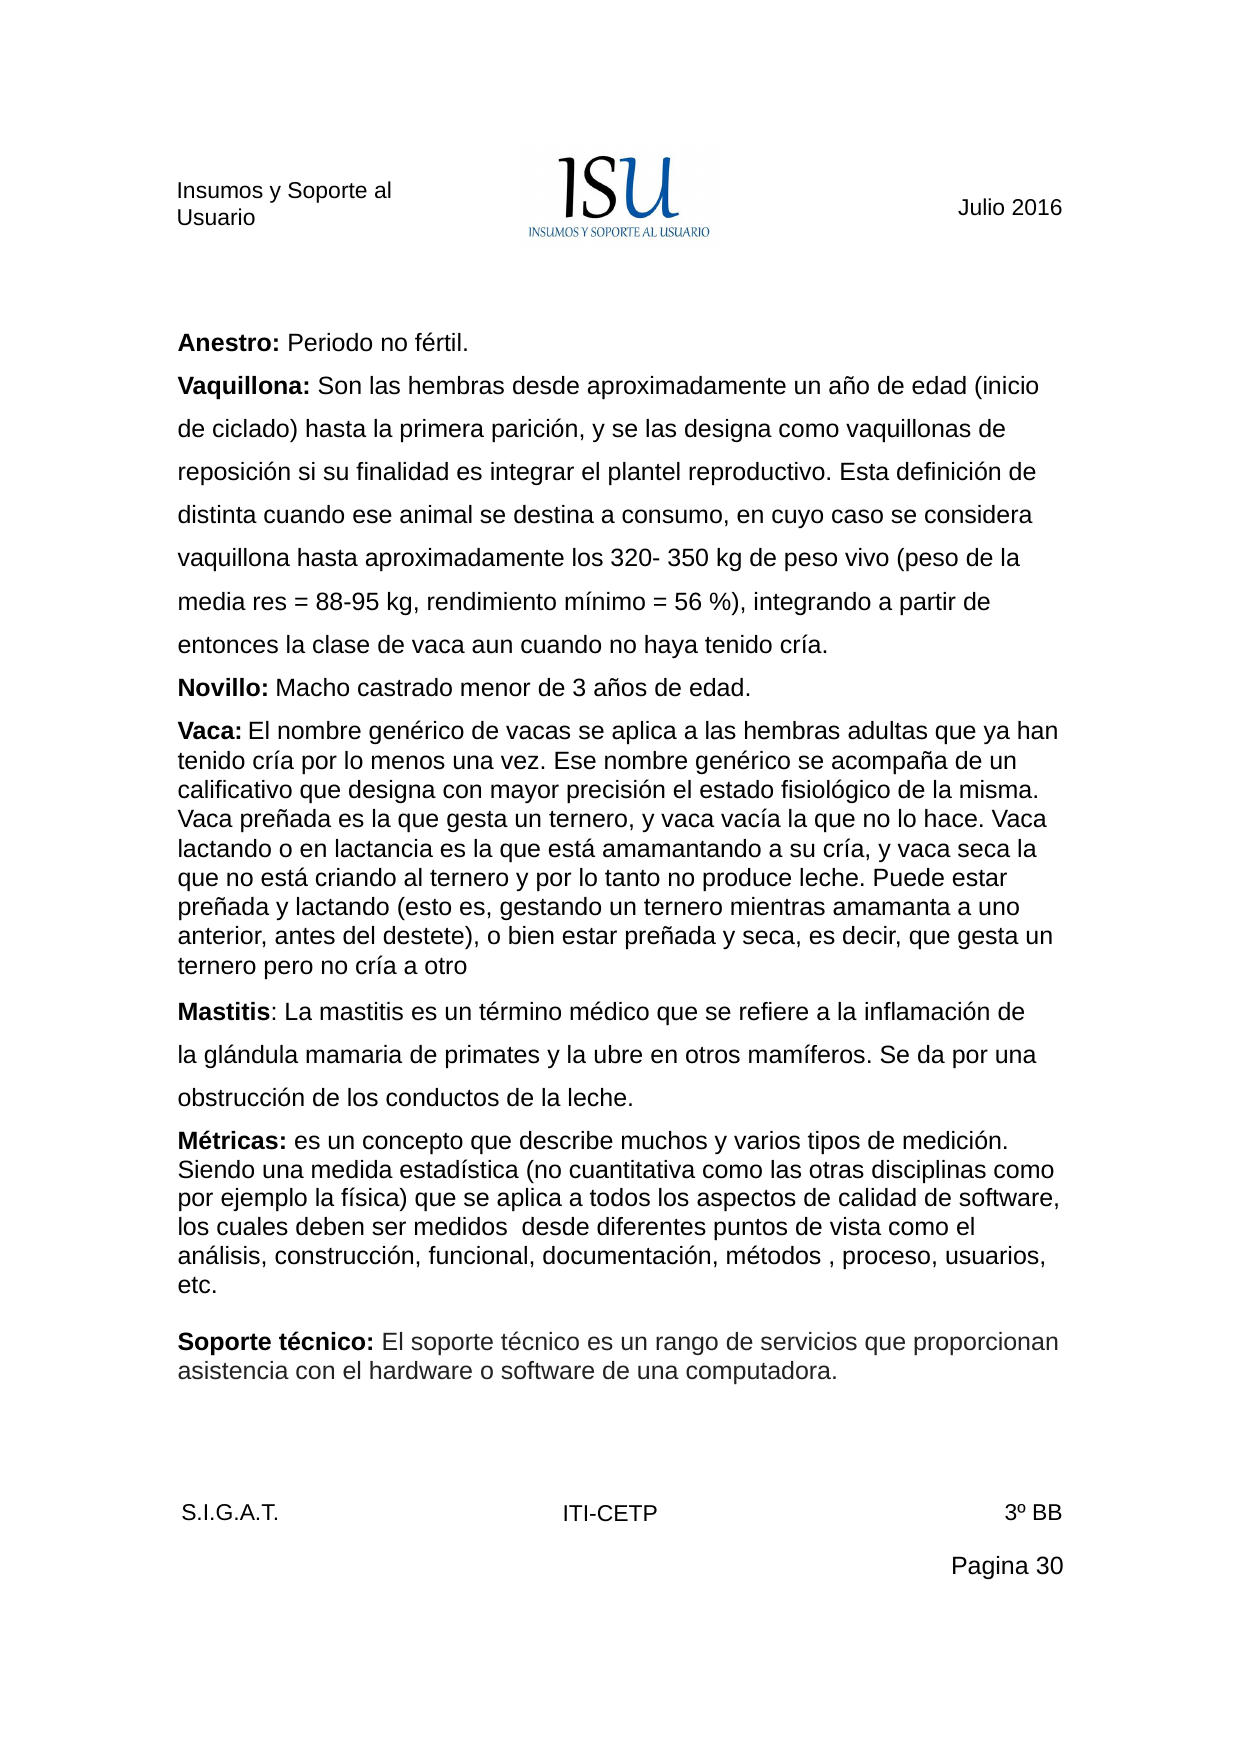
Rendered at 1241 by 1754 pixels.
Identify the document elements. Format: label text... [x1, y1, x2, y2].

text Soporte técnico: El soporte técnico es un rango de servicios que proporcionan asistencia con el hardware o software de una computadora. [177, 1327, 1063, 1385]
text Anestro: Periodo no fértil. [177, 328, 1063, 357]
text Mastitis: La mastitis es un término médico que se refiere a la inflamación de la glándula mamaria de primates y la ubre en otros mamíferos. Se da por una obstrucción de los conductos de la leche. [177, 997, 1063, 1112]
text Vaca: El nombre genérico de vacas se aplica a las hembras adultas que ya han tenido cría por lo menos una vez. Ese nombre genérico se acompaña de un calificativo que designa con mayor precisión el estado fisiológico de la misma. Vaca preñada es la que gesta un ternero, y vaca vacía la que no lo hace. Vaca lactando o en lactancia es la que está amamantando a su cría, y vaca seca la que no está criando al ternero y por lo tanto no produce leche. Puede estar preñada y lactando (esto es, gestando un ternero mientras amamanta a uno anterior, antes del destete), o bien estar preñada y seca, es decir, que gesta un ternero pero no cría a otro [177, 716, 1063, 979]
text Vaquillona: Son las hembras desde aproximadamente un año de edad (inicio de ciclado) hasta la primera parición, y se las designa como vaquillonas de reposición si su finalidad es integrar el plantel reproductivo. Esta definición de distinta cuando ese animal se destina a consumo, en cuyo caso se considera vaquillona hasta aproximadamente los 320- 350 kg de peso vivo (peso de la media res = 88-95 kg, rendimiento mínimo = 56 %), integrando a partir de entonces la clase de vaca aun cuando no haya tenido cría. [177, 371, 1063, 658]
text Novillo: Macho castrado menor de 3 años de edad. [177, 673, 1063, 702]
text Métricas: es un concepto que describe muchos y varios tipos de medición. Siendo una medida estadística (no cuantitativa como las otras disciplinas como por ejemplo la física) que se aplica a todos los aspectos de calidad de software, los cuales deben ser medidos desde diferentes puntos de vista como el análisis, construcción, funcional, documentación, métodos , proceso, usuarios, etc. [177, 1126, 1063, 1298]
